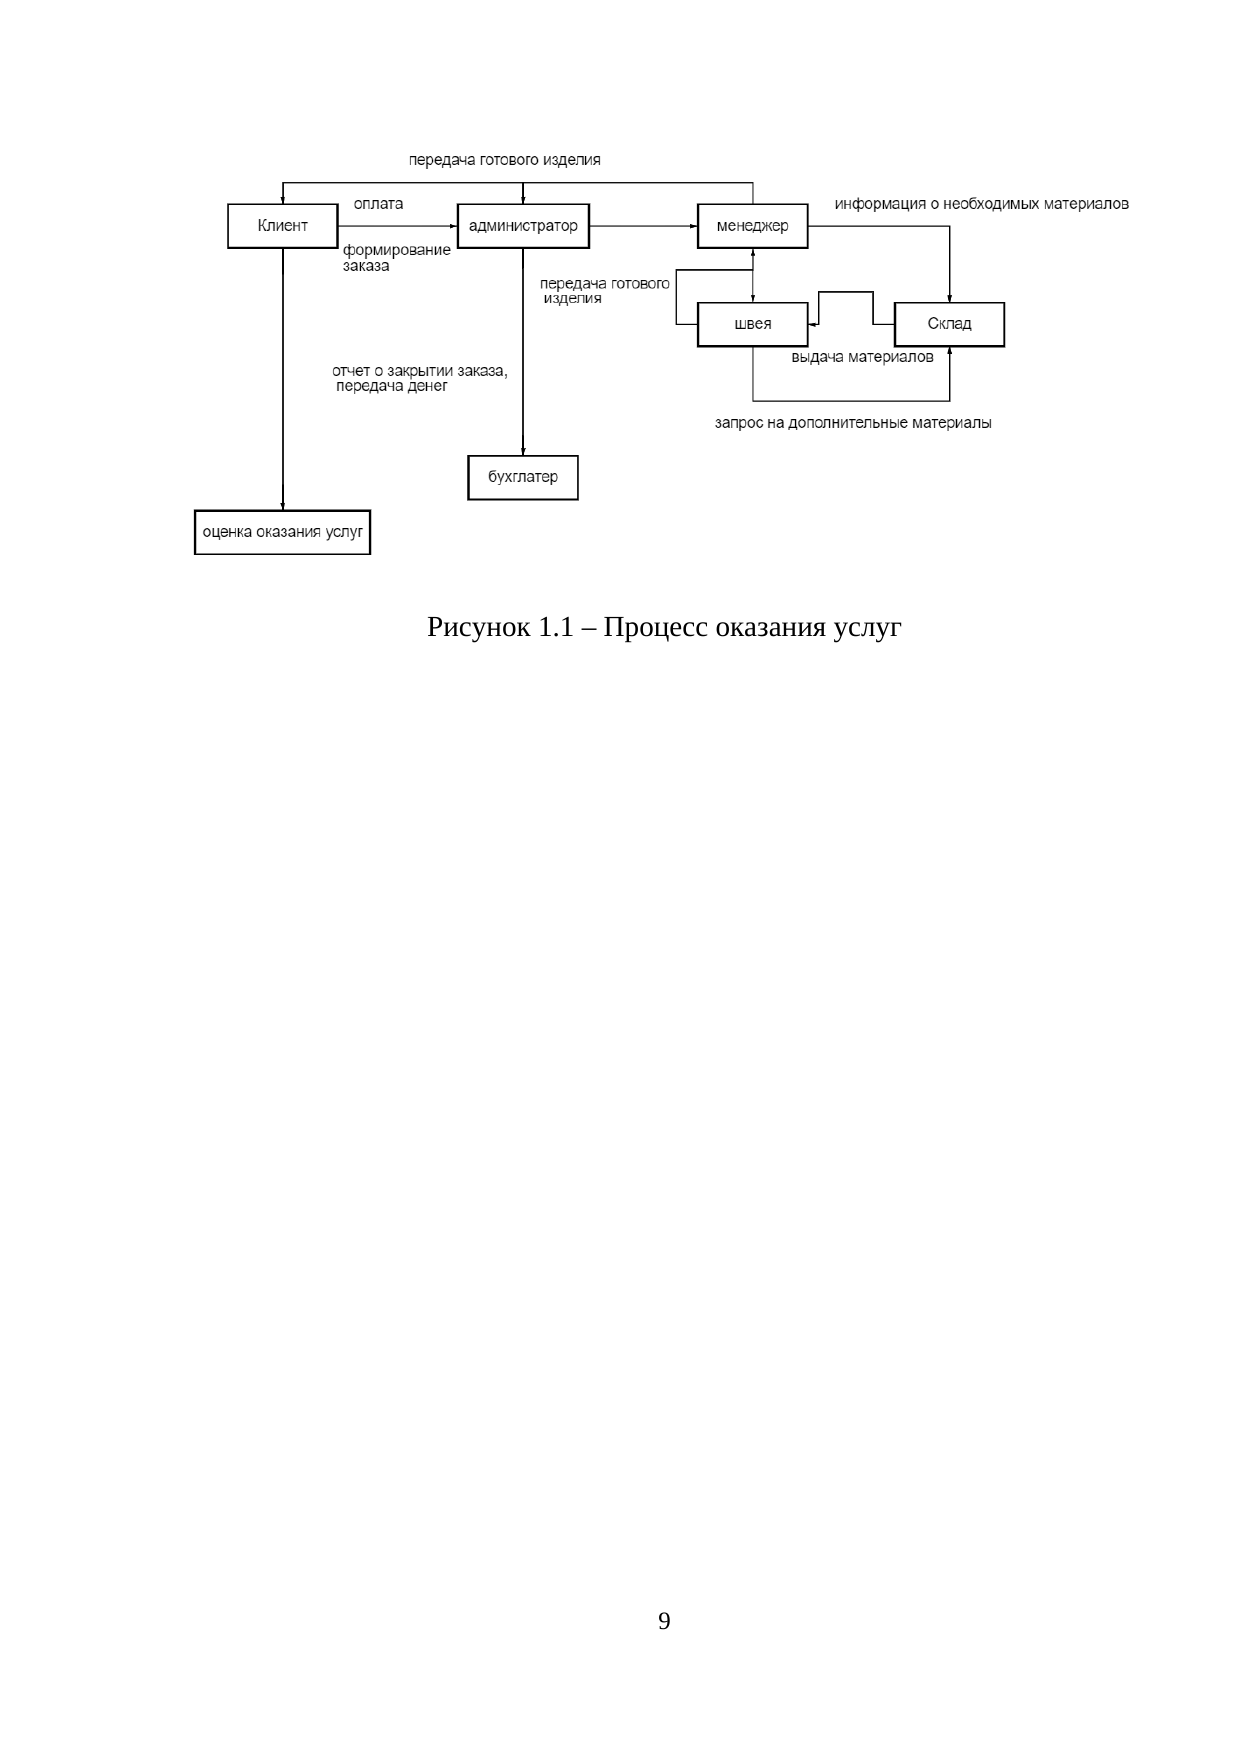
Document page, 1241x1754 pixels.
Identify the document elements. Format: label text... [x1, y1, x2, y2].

picture [173, 127, 1157, 576]
text Рисунок 1.1 – Процесс оказания услуг [177, 609, 1152, 642]
